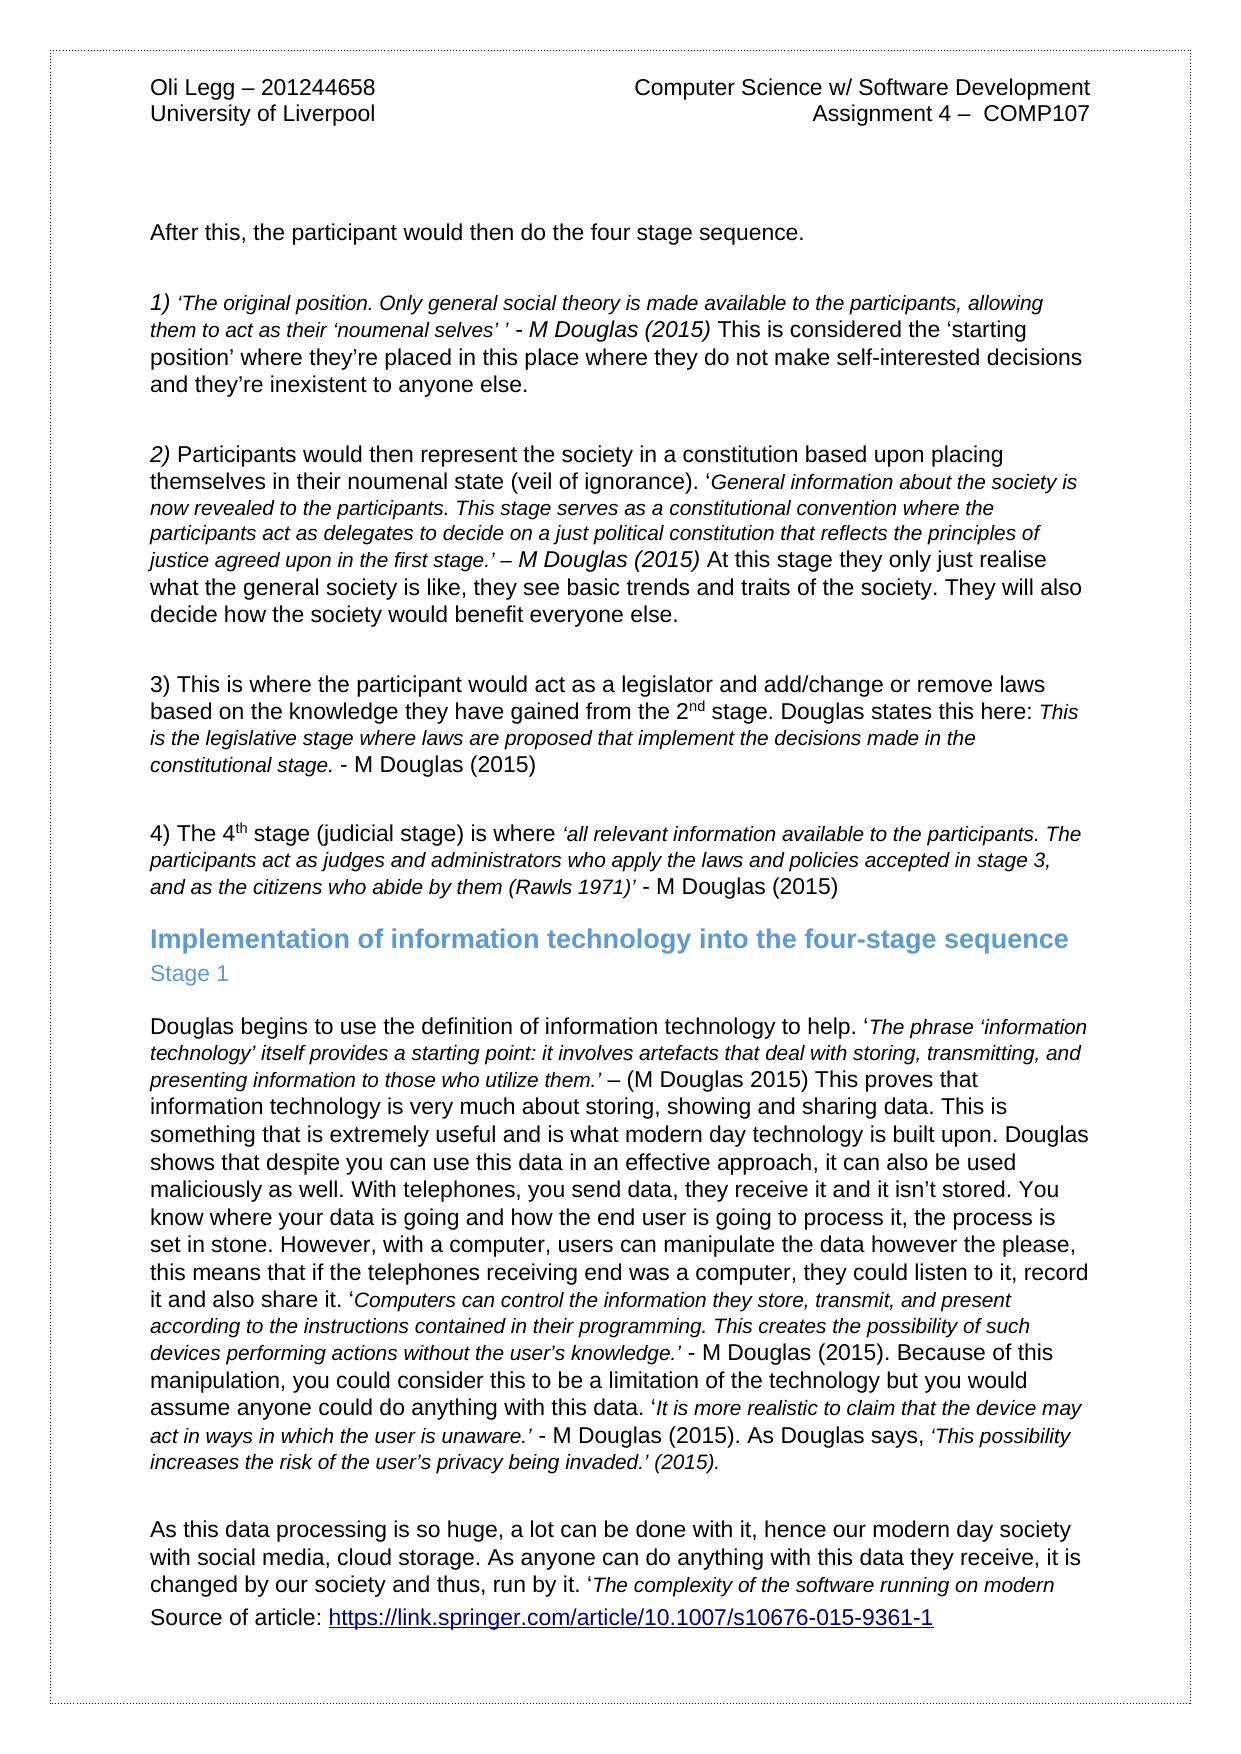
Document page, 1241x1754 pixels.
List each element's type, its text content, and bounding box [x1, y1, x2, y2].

text After this, the participant would then do the four stage sequence. [150, 219, 1090, 246]
text 4) The 4th stage (judicial stage) is where ‘all relevant information available to the participants. The participants act as judges and administrators who apply the laws and policies accepted in stage 3, and as the citizens who abide by them (Rawls 1971)’ - M Douglas (2015) [150, 820, 1090, 899]
subtitle Implementation of information technology into the four-stage sequence [150, 923, 1090, 954]
text Douglas begins to use the definition of information technology to help. ‘The phrase ‘information technology’ itself provides a starting point: it involves artefacts that deal with storing, transmitting, and presenting information to those who utilize them.’ – (M Douglas 2015) This proves that information technology is very much about storing, showing and sharing data. This is something that is extremely useful and is what modern day technology is built upon. Douglas shows that despite you can use this data in an effective approach, it can also be used maliciously as well. With telephones, you send data, they receive it and it isn’t stored. You know where your data is going and how the end user is going to process it, the process is set in stone. However, with a computer, users can manipulate the data however the please, this means that if the telephones receiving end was a computer, they could listen to it, record it and also share it. ‘Computers can control the information they store, transmit, and present according to the instructions contained in their programming. This creates the possibility of such devices performing actions without the user’s knowledge.’ - M Douglas (2015). Because of this manipulation, you could consider this to be a limitation of the technology but you would assume anyone could do anything with this data. ‘It is more realistic to claim that the device may act in ways in which the user is unaware.’ - M Douglas (2015). As Douglas says, ‘This possibility increases the risk of the user’s privacy being invaded.’ (2015). [150, 1013, 1090, 1473]
text As this data processing is so huge, a lot can be done with it, hence our modern day society with social media, cloud storage. As anyone can do anything with this data they receive, it is changed by our society and thus, run by it. ‘The complexity of the software running on modern [150, 1516, 1090, 1598]
text 1) ‘The original position. Only general social theory is made available to the participants, allowing them to act as their ‘noumenal selves’ ’ - M Douglas (2015) This is considered the ‘starting position’ where they’re placed in this place where they do not make self-interested decisions and they’re inexistent to anyone else. [150, 288, 1090, 398]
text 2) Participants would then represent the society in a constitution based upon placing themselves in their noumenal state (veil of ignorance). ‘General information about the society is now revealed to the participants. This stage serves as a constitutional convention where the participants act as delegates to decide on a just political constitution that reflects the principles of justice agreed upon in the first stage.’ – M Douglas (2015) At this stage they only just realise what the general society is like, they see basic trends and traits of the society. They will also decide how the society would benefit everyone else. [150, 441, 1090, 628]
subtitle Stage 1 [150, 960, 1090, 987]
text 3) This is where the participant would act as a legislator and add/change or remove laws based on the knowledge they have gained from the 2nd stage. Douglas states this here: This is the legislative stage where laws are proposed that implement the decisions made in the constitutional stage. - M Douglas (2015) [150, 671, 1090, 777]
